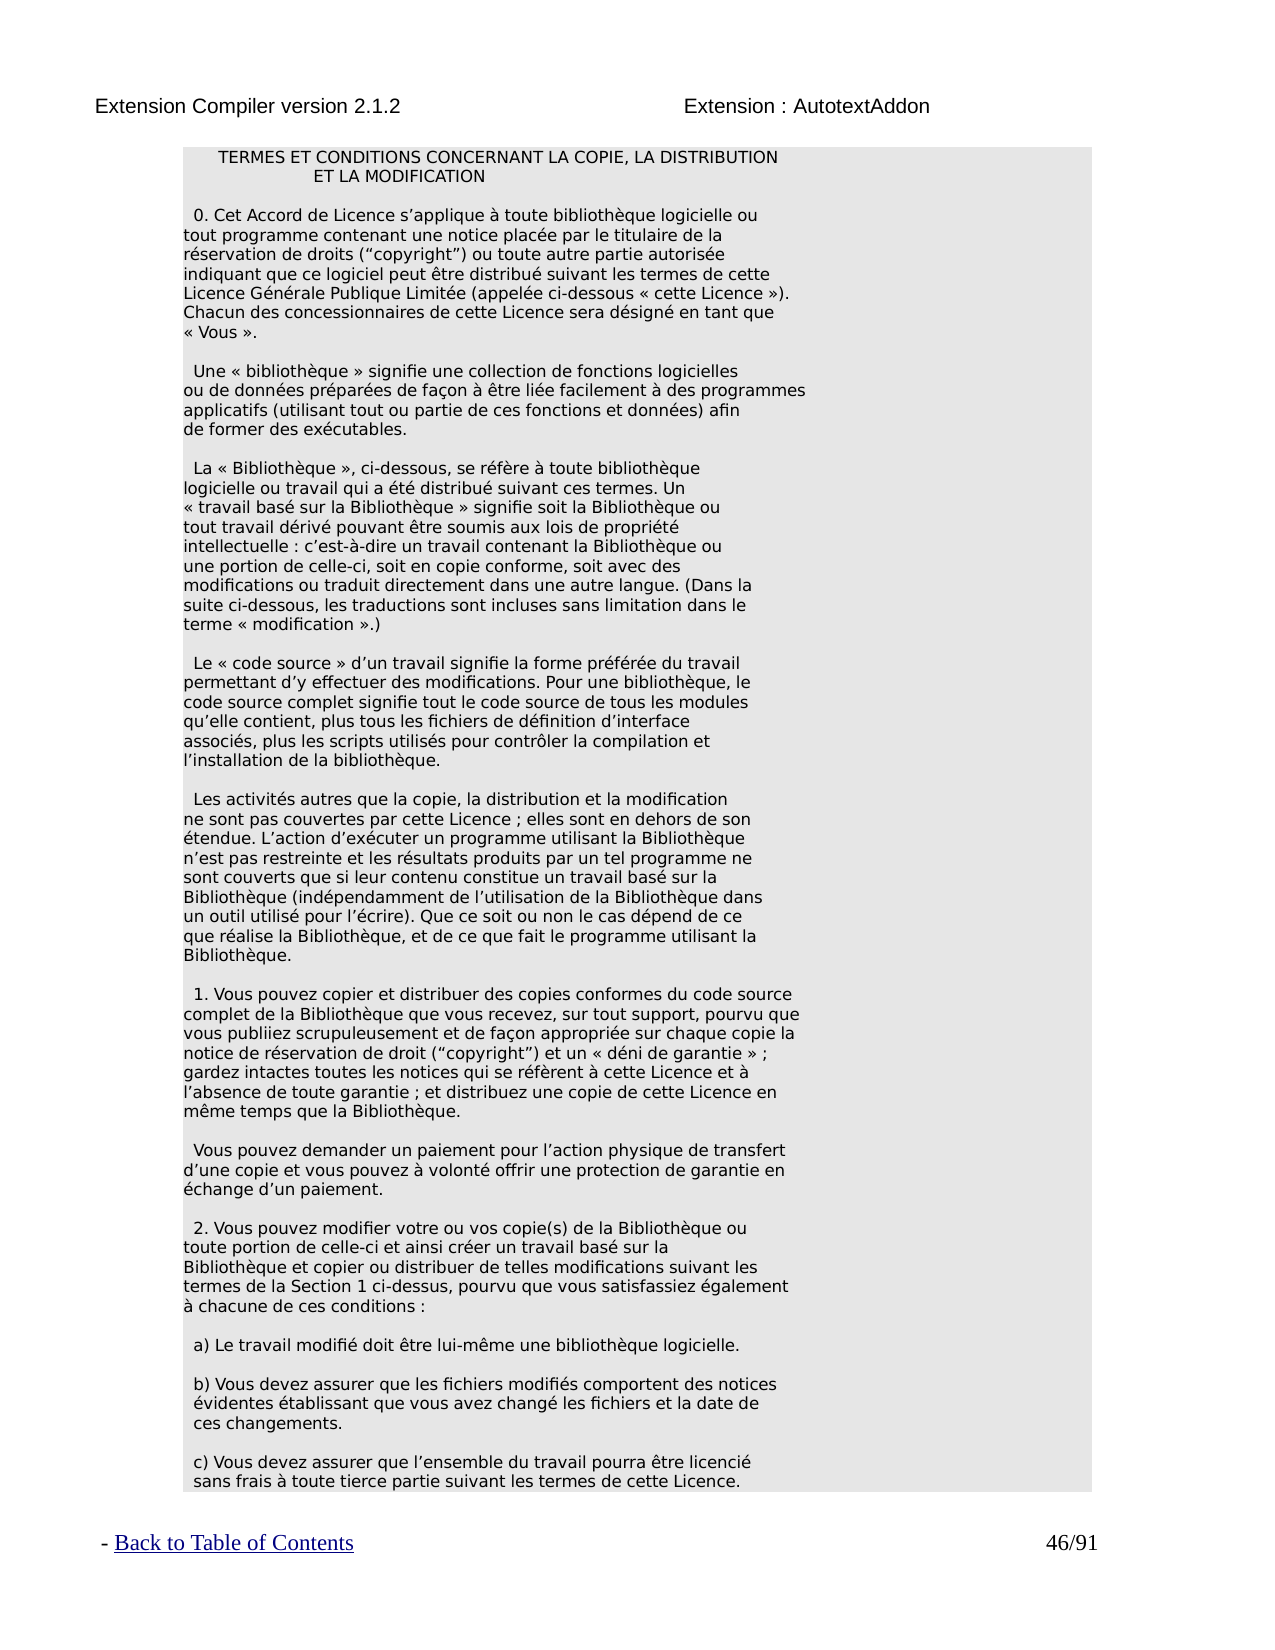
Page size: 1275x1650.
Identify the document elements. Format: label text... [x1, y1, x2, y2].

text complet de la Bibliothèque que vous recevez, sur tout support, pourvu que [183, 1004, 1092, 1024]
text réservation de droits (“copyright”) ou toute autre partie autorisée [183, 245, 1092, 264]
text qu’elle contient, plus tous les fichiers de définition d’interface [183, 712, 1092, 732]
text étendue. L’action d’exécuter un programme utilisant la Bibliothèque [183, 829, 1092, 849]
text indiquant que ce logiciel peut être distribué suivant les termes de cette [183, 264, 1092, 284]
text terme « modification ».) [183, 615, 1092, 634]
text c) Vous devez assurer que l’ensemble du travail pourra être licencié [183, 1453, 1092, 1472]
text une portion de celle-ci, soit en copie conforme, soit avec des [183, 557, 1092, 576]
text n’est pas restreinte et les résultats produits par un tel programme ne [183, 849, 1092, 868]
text que réalise la Bibliothèque, et de ce que fait le programme utilisant la [183, 927, 1092, 946]
text d’une copie et vous pouvez à volonté offrir une protection de garantie en [183, 1160, 1092, 1180]
text b) Vous devez assurer que les fichiers modifiés comportent des notices [183, 1375, 1092, 1394]
text Bibliothèque et copier ou distribuer de telles modifications suivant les [183, 1258, 1092, 1277]
text applicatifs (utilisant tout ou partie de ces fonctions et données) afin [183, 401, 1092, 420]
text de former des exécutables. [183, 420, 1092, 440]
text « Vous ». [183, 323, 1092, 342]
text sans frais à toute tierce partie suivant les termes de cette Licence. [183, 1472, 1092, 1492]
text associés, plus les scripts utilisés pour contrôler la compilation et [183, 732, 1092, 751]
text à chacune de ces conditions : [183, 1297, 1092, 1316]
text ET LA MODIFICATION [183, 167, 1092, 186]
text gardez intactes toutes les notices qui se réfèrent à cette Licence et à [183, 1063, 1092, 1082]
text ne sont pas couvertes par cette Licence ; elles sont en dehors de son [183, 810, 1092, 829]
text toute portion de celle-ci et ainsi créer un travail basé sur la [183, 1238, 1092, 1258]
text « travail basé sur la Bibliothèque » signifie soit la Bibliothèque ou [183, 498, 1092, 518]
text suite ci-dessous, les traductions sont incluses sans limitation dans le [183, 596, 1092, 615]
text Bibliothèque (indépendamment de l’utilisation de la Bibliothèque dans [183, 888, 1092, 907]
text ces changements. [183, 1414, 1092, 1433]
text vous publiiez scrupuleusement et de façon appropriée sur chaque copie la [183, 1024, 1092, 1043]
text Bibliothèque. [183, 946, 1092, 966]
text tout travail dérivé pouvant être soumis aux lois de propriété [183, 518, 1092, 537]
text Licence Générale Publique Limitée (appelée ci-dessous « cette Licence »). [183, 284, 1092, 303]
text a) Le travail modifié doit être lui-même une bibliothèque logicielle. [183, 1336, 1092, 1355]
text Une « bibliothèque » signifie une collection de fonctions logicielles [183, 362, 1092, 381]
text Vous pouvez demander un paiement pour l’action physique de transfert [183, 1141, 1092, 1160]
text 0. Cet Accord de Licence s’applique à toute bibliothèque logicielle ou [183, 206, 1092, 225]
text tout programme contenant une notice placée par le titulaire de la [183, 225, 1092, 245]
text ou de données préparées de façon à être liée facilement à des programmes [183, 381, 1092, 401]
text notice de réservation de droit (“copyright”) et un « déni de garantie » ; [183, 1043, 1092, 1063]
text échange d’un paiement. [183, 1180, 1092, 1199]
text code source complet signifie tout le code source de tous les modules [183, 693, 1092, 712]
text permettant d’y effectuer des modifications. Pour une bibliothèque, le [183, 673, 1092, 693]
text TERMES ET CONDITIONS CONCERNANT LA COPIE, LA DISTRIBUTION [183, 147, 1092, 167]
text un outil utilisé pour l’écrire). Que ce soit ou non le cas dépend de ce [183, 907, 1092, 927]
text l’installation de la bibliothèque. [183, 751, 1092, 771]
text l’absence de toute garantie ; et distribuez une copie de cette Licence en [183, 1082, 1092, 1102]
text évidentes établissant que vous avez changé les fichiers et la date de [183, 1394, 1092, 1414]
text logicielle ou travail qui a été distribué suivant ces termes. Un [183, 479, 1092, 498]
text sont couverts que si leur contenu constitue un travail basé sur la [183, 868, 1092, 888]
text Chacun des concessionnaires de cette Licence sera désigné en tant que [183, 303, 1092, 323]
text même temps que la Bibliothèque. [183, 1102, 1092, 1121]
text 1. Vous pouvez copier et distribuer des copies conformes du code source [183, 985, 1092, 1004]
text modifications ou traduit directement dans une autre langue. (Dans la [183, 576, 1092, 596]
text Les activités autres que la copie, la distribution et la modification [183, 790, 1092, 810]
text intellectuelle : c’est-à-dire un travail contenant la Bibliothèque ou [183, 537, 1092, 557]
text La « Bibliothèque », ci-dessous, se réfère à toute bibliothèque [183, 459, 1092, 479]
text termes de la Section 1 ci-dessus, pourvu que vous satisfassiez également [183, 1277, 1092, 1297]
text Le « code source » d’un travail signifie la forme préférée du travail [183, 654, 1092, 673]
text 2. Vous pouvez modifier votre ou vos copie(s) de la Bibliothèque ou [183, 1219, 1092, 1238]
